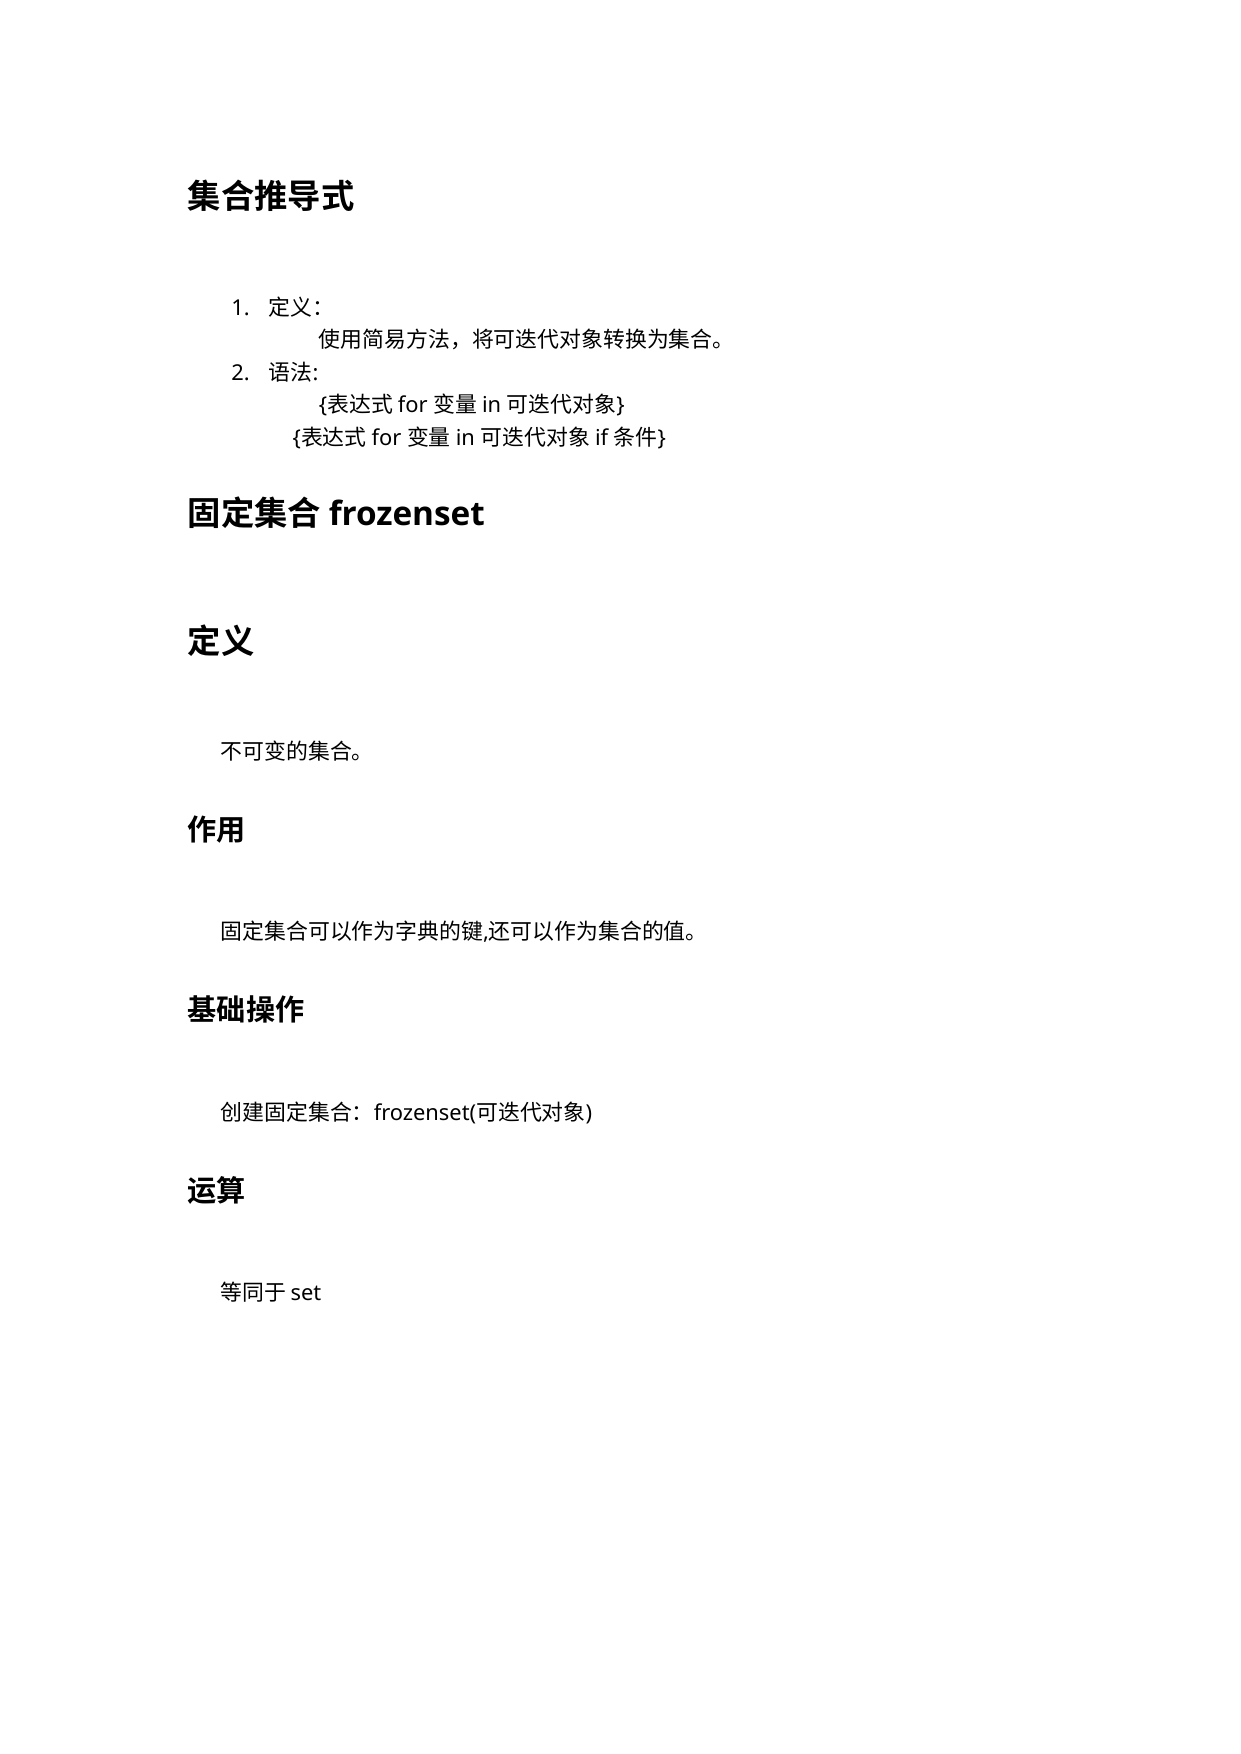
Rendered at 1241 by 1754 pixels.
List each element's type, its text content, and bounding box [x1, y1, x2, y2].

text 创建固定集合：frozenset(可迭代对象) [187, 1094, 1053, 1127]
subtitle 作用 [187, 795, 1053, 860]
list 定义： [231, 289, 1053, 322]
subtitle 固定集合 frozenset [187, 479, 1053, 544]
text {表达式 for 变量 in 可迭代对象} [275, 387, 1053, 419]
list 语法: [231, 354, 1053, 387]
text 不可变的集合。 [187, 733, 1053, 766]
subtitle 集合推导式 [187, 162, 1053, 227]
text 等同于set [187, 1275, 1053, 1307]
subtitle 基础操作 [187, 976, 1053, 1041]
subtitle 运算 [187, 1156, 1053, 1221]
text 使用简易方法，将可迭代对象转换为集合。 [275, 322, 1053, 354]
text {表达式 for 变量 in 可迭代对象 if 条件} [231, 419, 1053, 452]
subtitle 定义 [187, 606, 1053, 671]
text 固定集合可以作为字典的键,还可以作为集合的值。 [187, 914, 1053, 946]
